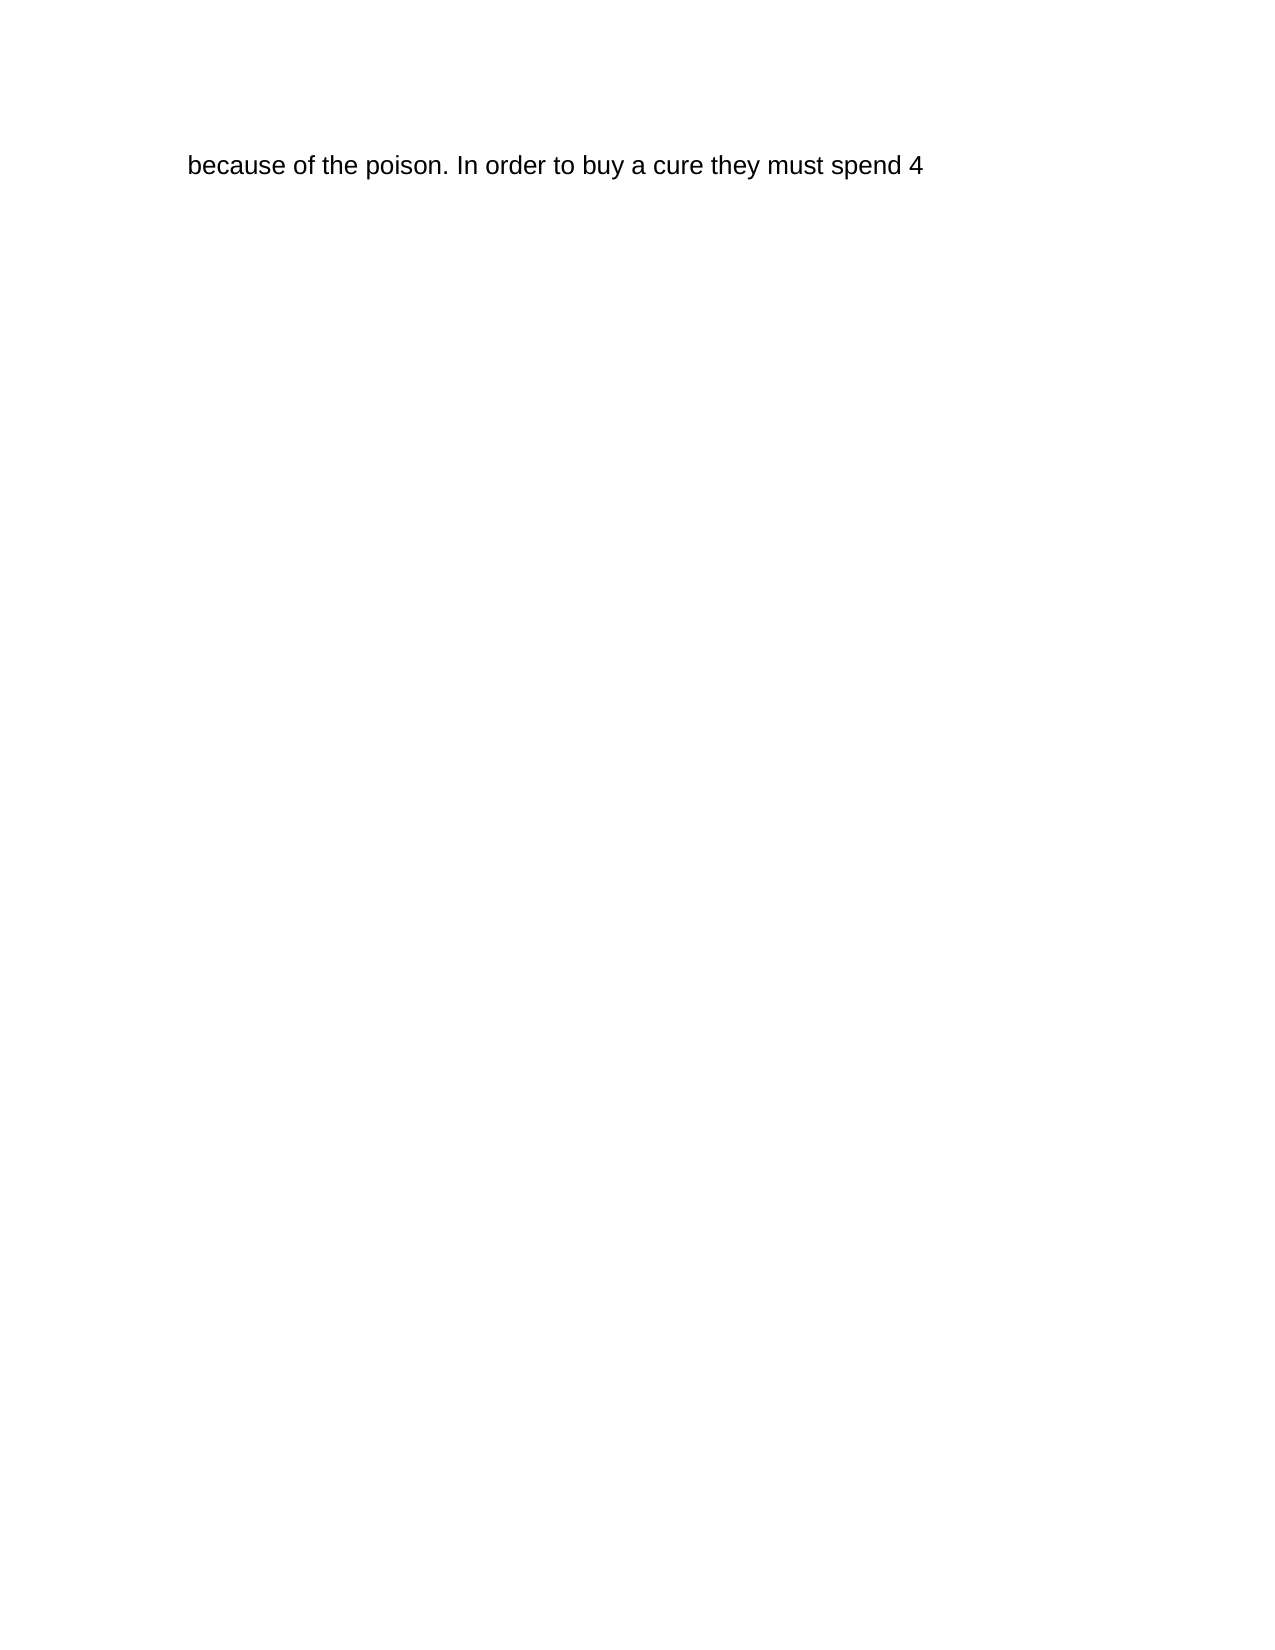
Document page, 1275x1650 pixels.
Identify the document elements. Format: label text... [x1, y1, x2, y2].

list because of the poison. In order to buy a cure they must spend 4 [187, 150, 1114, 180]
